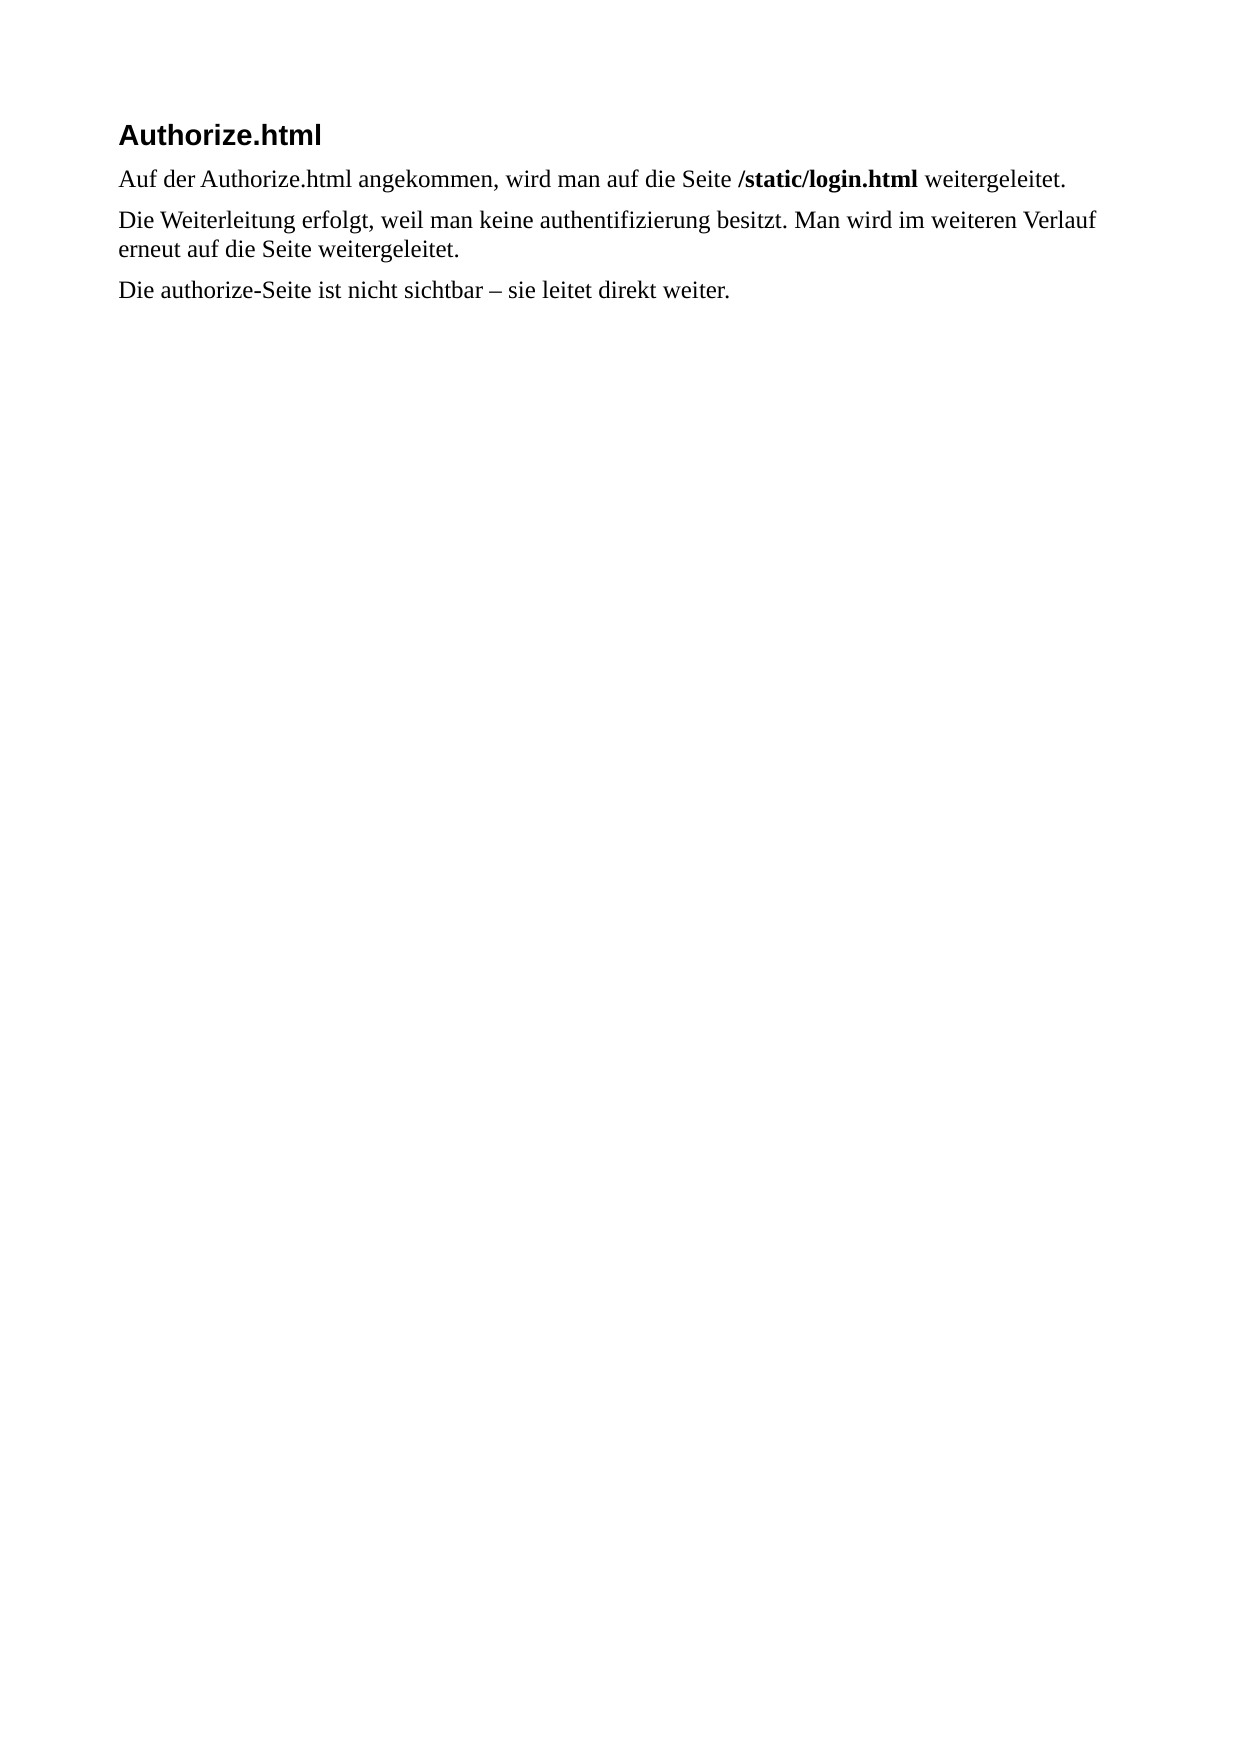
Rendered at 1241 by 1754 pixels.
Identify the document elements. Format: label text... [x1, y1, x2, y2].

text Die authorize-Seite ist nicht sichtbar – sie leitet direkt weiter. [118, 275, 1122, 304]
subtitle Authorize.html [118, 118, 1122, 152]
text Die Weiterleitung erfolgt, weil man keine authentifizierung besitzt. Man wird im weiteren Verlauf erneut auf die Seite weitergeleitet. [118, 205, 1122, 263]
text Auf der Authorize.html angekommen, wird man auf die Seite /static/login.html weitergeleitet. [118, 164, 1122, 193]
